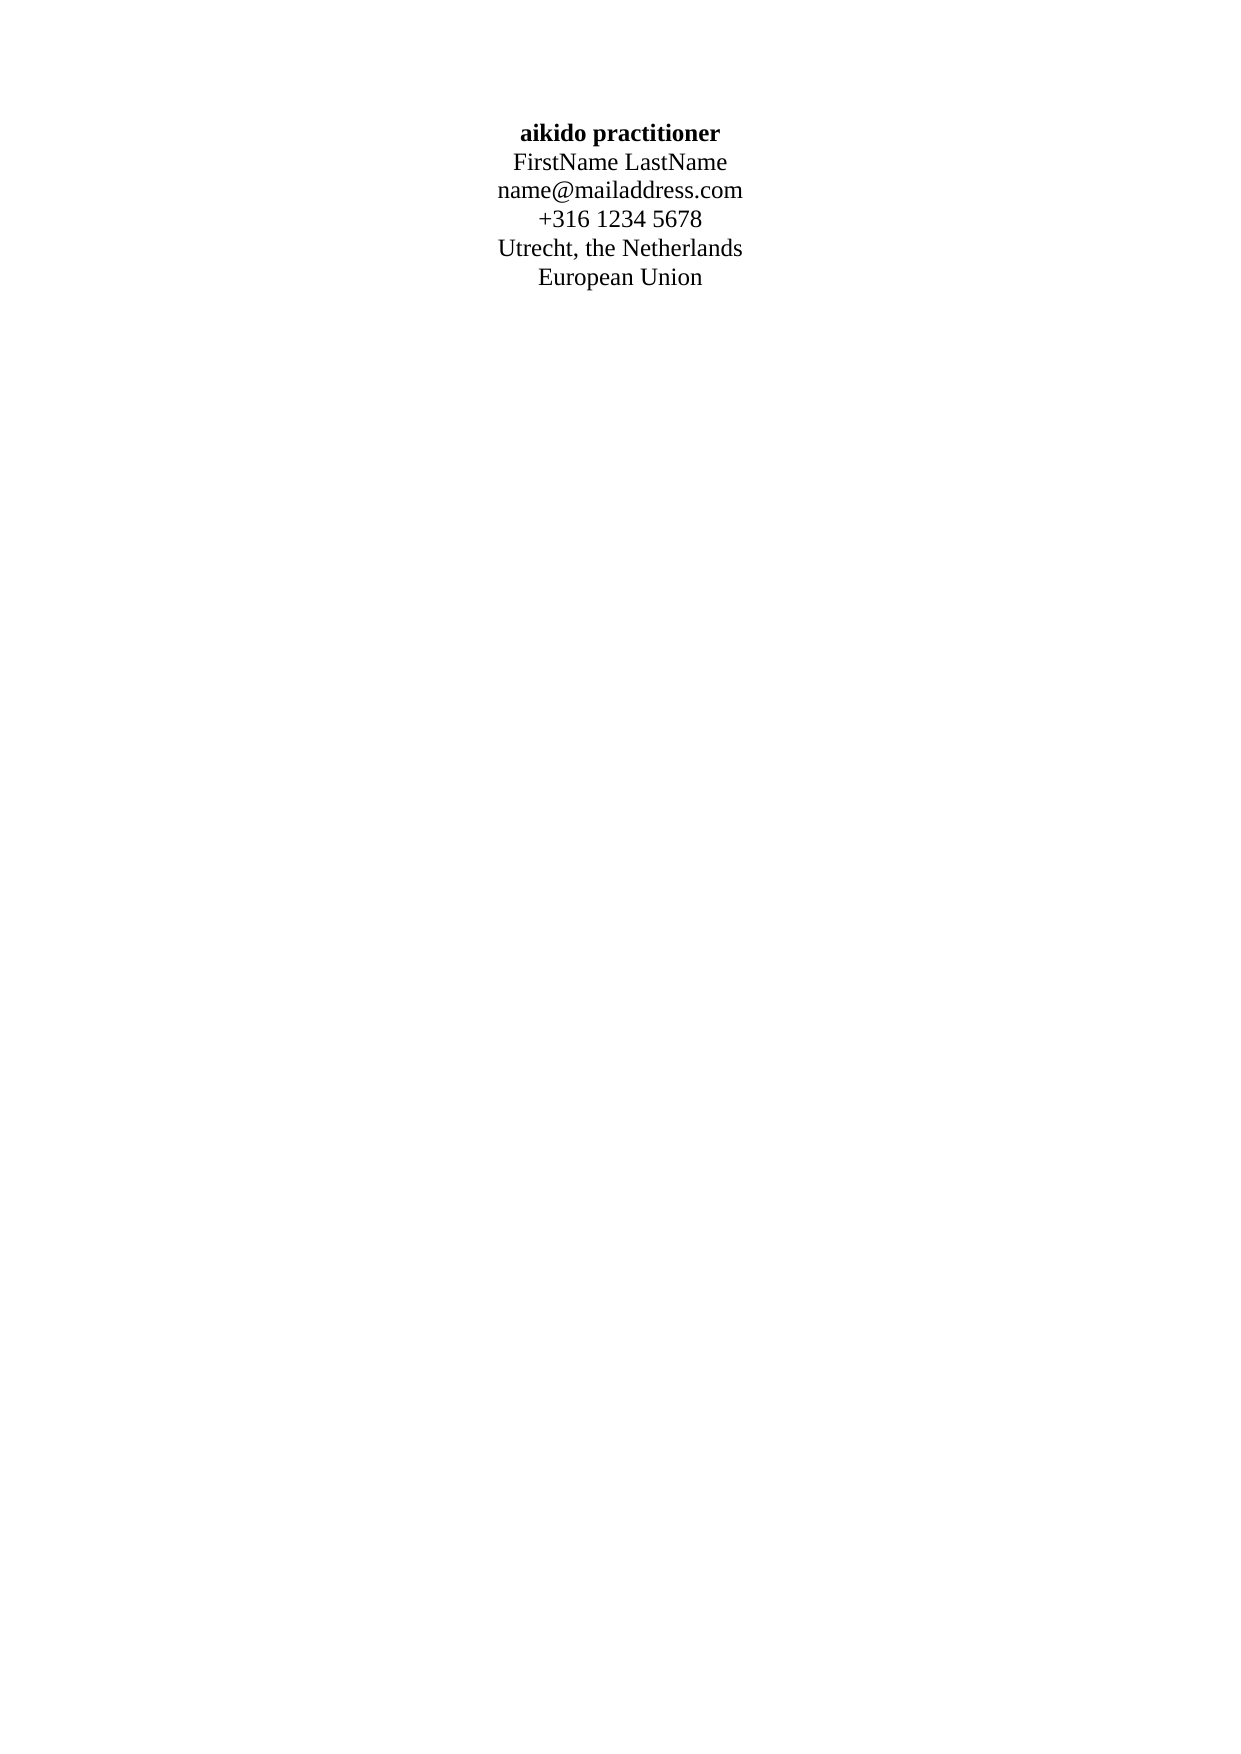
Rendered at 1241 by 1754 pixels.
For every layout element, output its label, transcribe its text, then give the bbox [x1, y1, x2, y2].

text European Union [118, 262, 1122, 291]
text Utrecht, the Netherlands [118, 233, 1122, 262]
text FirstName LastName [118, 147, 1122, 176]
text +316 1234 5678 [118, 204, 1122, 233]
text name@mailaddress.com [118, 176, 1122, 204]
text aikido practitioner [118, 118, 1122, 147]
